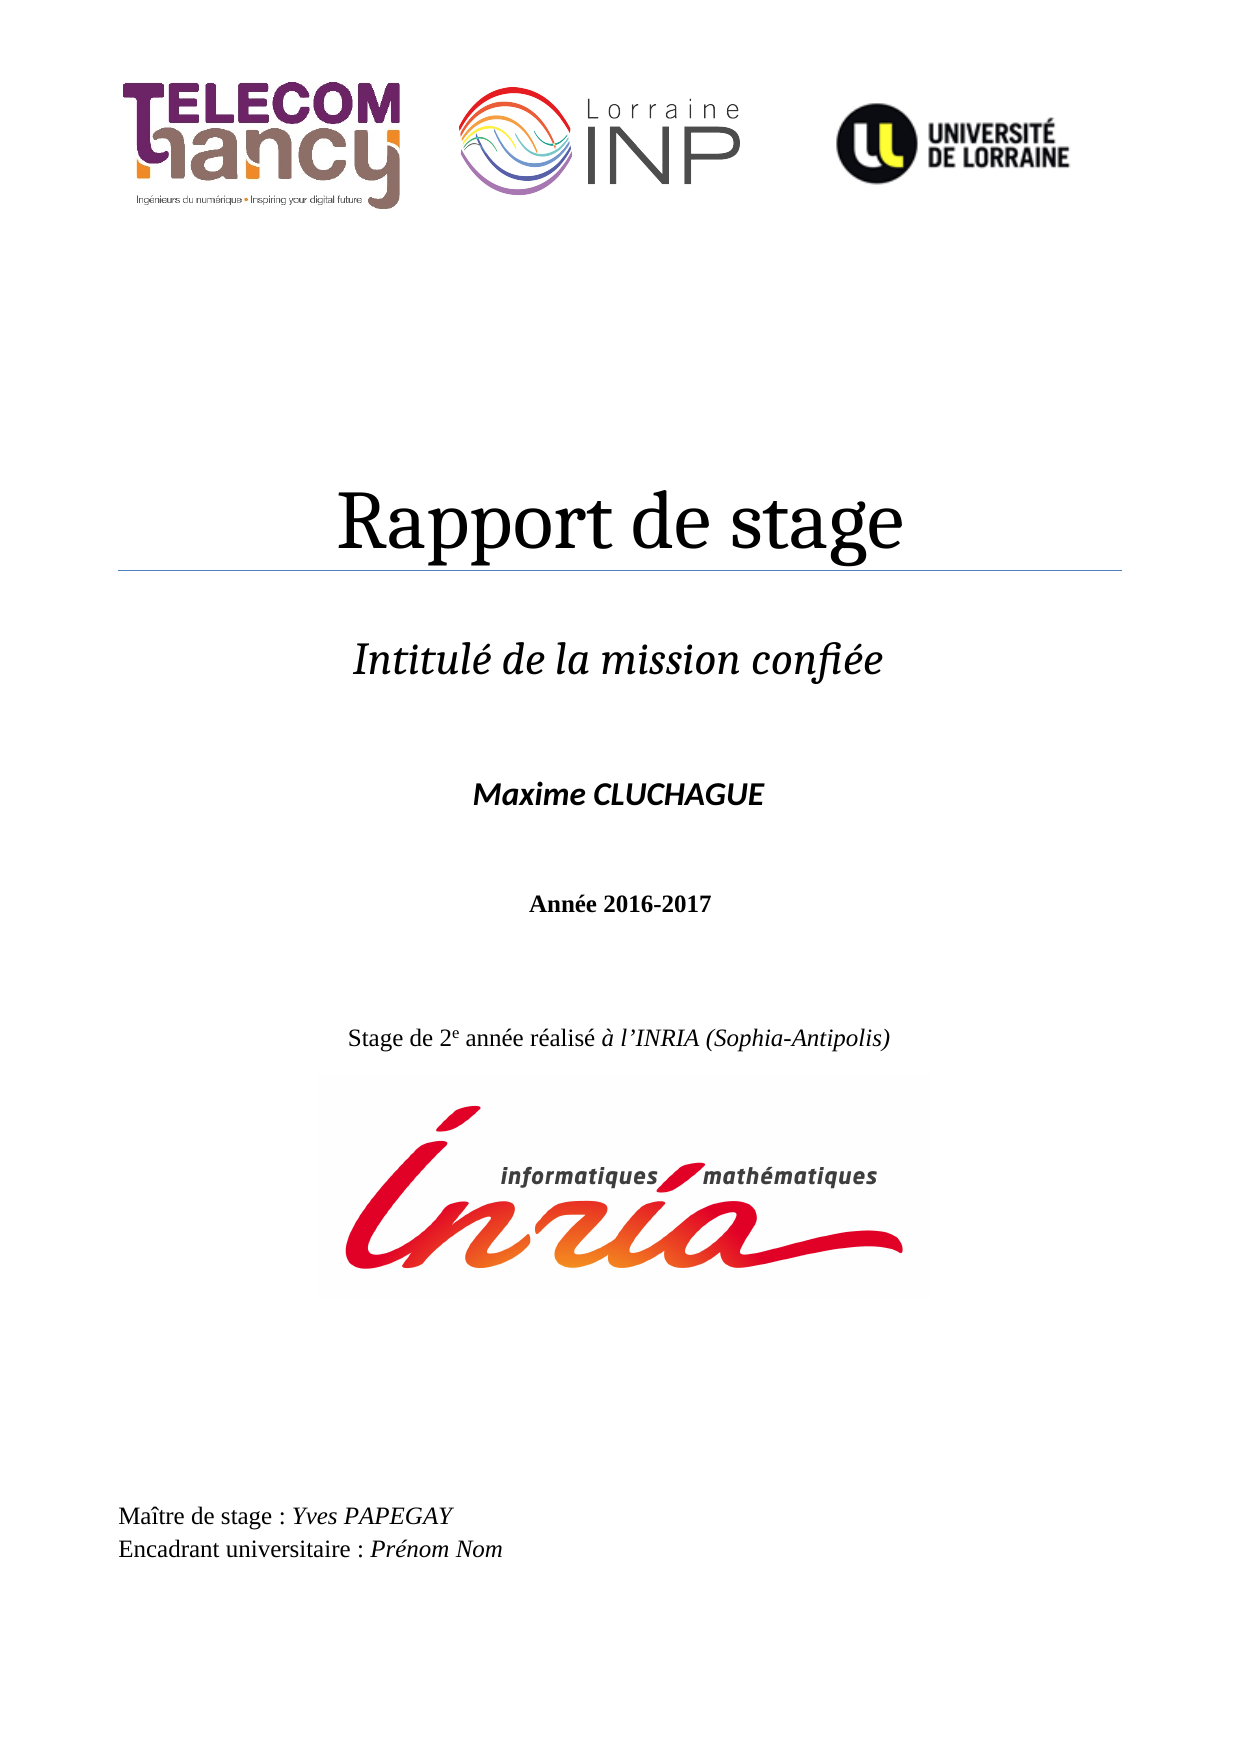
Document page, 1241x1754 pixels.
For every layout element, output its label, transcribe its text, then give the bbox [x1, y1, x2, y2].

table_cell [118, 686, 1122, 723]
text Année 2016-2017 [118, 889, 1122, 918]
text Stage de 2e année réalisé à l’INRIA (Sophia-Antipolis) [118, 1023, 1122, 1052]
table_cell [118, 814, 1122, 852]
table_header [118, 74, 1122, 374]
picture [123, 82, 400, 209]
text Maître de stage : Yves PAPEGAY Encadrant universitaire : Prénom Nom [118, 1501, 1122, 1563]
picture [316, 1076, 932, 1298]
table_cell Rapport de stage [118, 374, 1122, 570]
picture [459, 87, 764, 204]
picture [816, 83, 1080, 204]
table_cell Maxime CLUCHAGUE [118, 724, 1122, 814]
table_cell Intitulé de la mission confiée [118, 571, 1122, 686]
